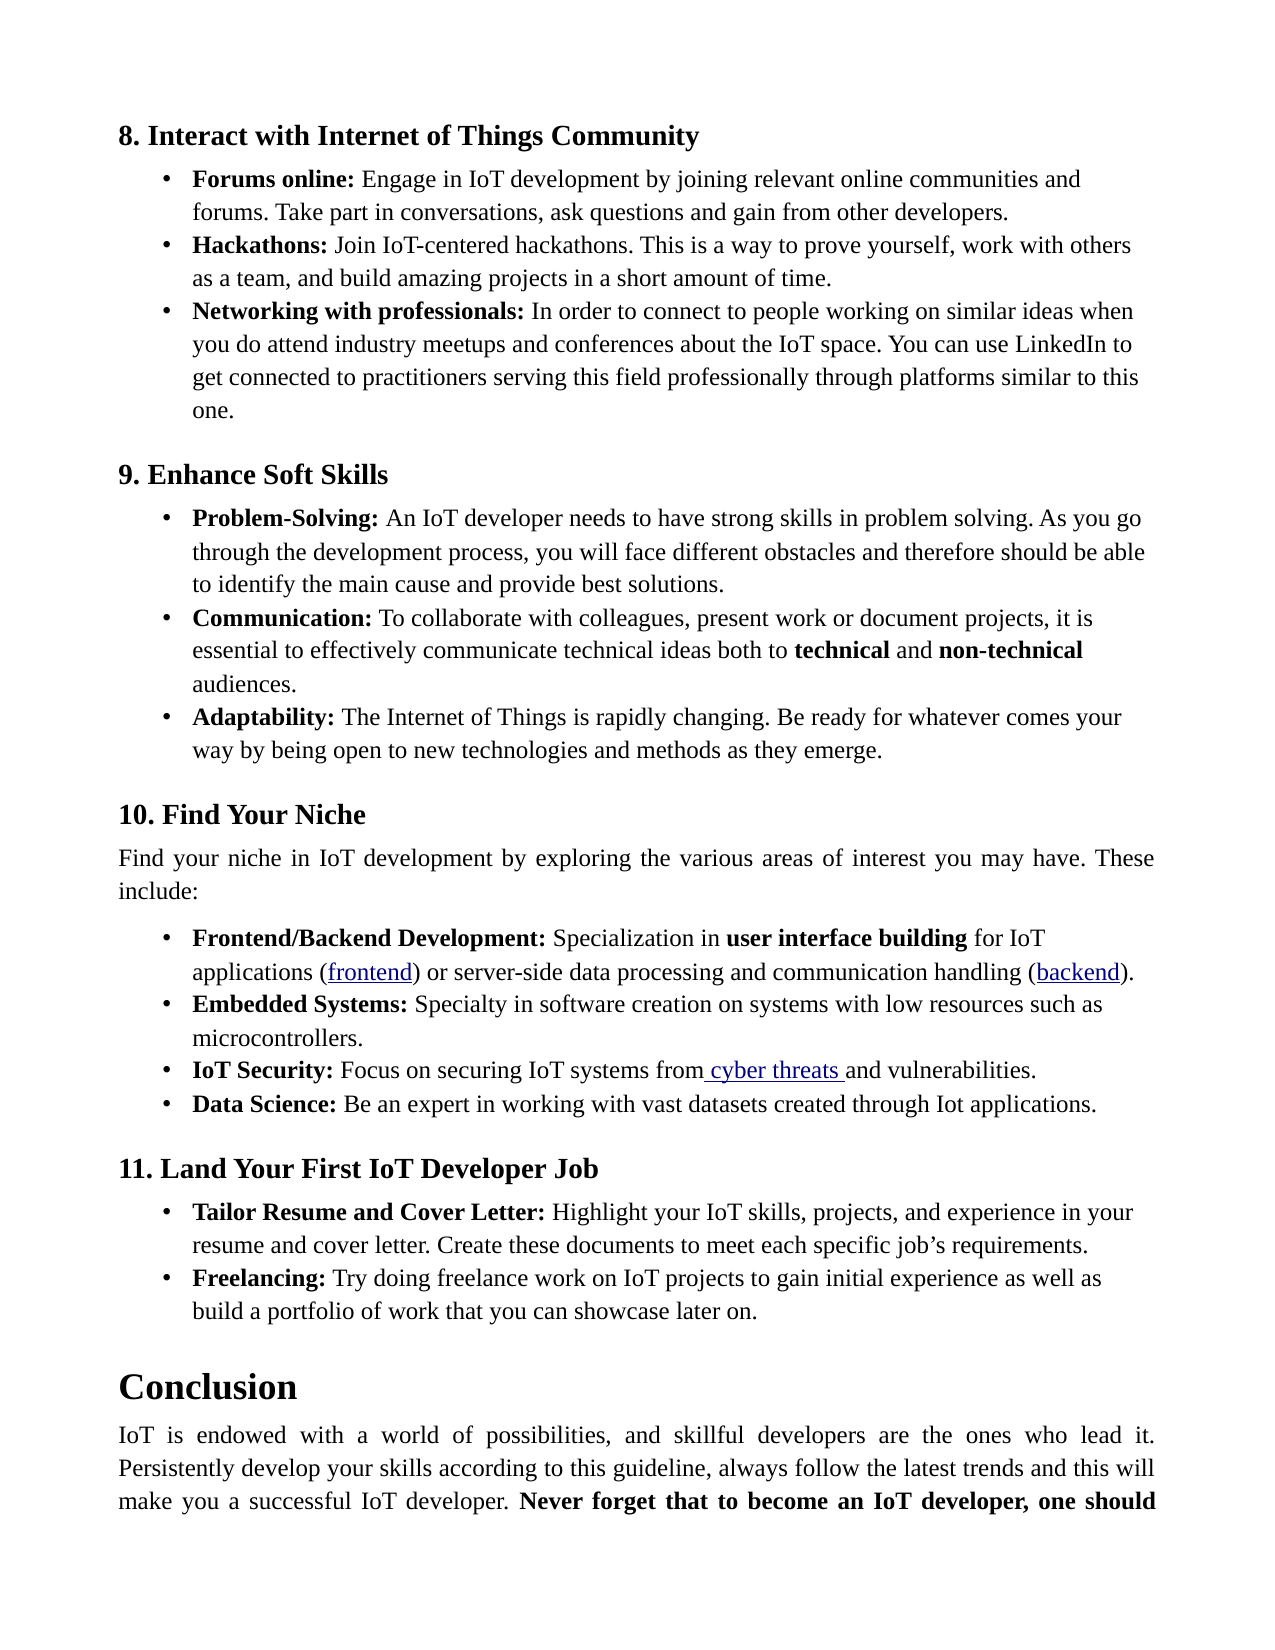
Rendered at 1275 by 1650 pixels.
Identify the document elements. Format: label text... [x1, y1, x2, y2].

list Adaptability: The Internet of Things is rapidly changing. Be ready for whatever comes your way by being open to new technologies and methods as they emerge. [162, 702, 1157, 763]
subtitle 9. Enhance Soft Skills [118, 457, 1157, 491]
list Freelancing: Try doing freelance work on IoT projects to gain initial experience as well as build a portfolio of work that you can showcase later on. [162, 1263, 1157, 1325]
text Find your niche in IoT development by exploring the various areas of interest you may have. These include: [118, 843, 1157, 905]
list Hackathons: Join IoT-centered hackathons. This is a way to prove yourself, work with others as a team, and build amazing projects in a short amount of time. [162, 230, 1157, 292]
subtitle 8. Interact with Internet of Things Community [118, 118, 1157, 152]
list IoT Security: Focus on securing IoT systems from cyber threats and vulnerabilities. [162, 1056, 1157, 1084]
list Communication: To collaborate with colleagues, present work or document projects, it is essential to effectively communicate technical ideas both to technical and non-technical audiences. [162, 603, 1157, 697]
text IoT is endowed with a world of possibilities, and skillful developers are the ones who lead it. Persistently develop your skills according to this guideline, always follow the latest trends and this will make you a successful IoT developer. Never forget that to become an IoT developer, one should [118, 1420, 1157, 1515]
list Data Science: Be an expert in working with vast datasets created through Iot applications. [162, 1089, 1157, 1117]
list Embedded Systems: Specialty in software creation on systems with low resources such as microcontrollers. [162, 989, 1157, 1051]
subtitle 11. Land Your First IoT Developer Job [118, 1151, 1157, 1184]
list Frontend/Backend Development: Specialization in user interface building for IoT applications (frontend) or server-side data processing and communication handling (backend). [162, 923, 1157, 985]
subtitle Conclusion [118, 1364, 1157, 1407]
subtitle 10. Find Your Niche [118, 797, 1157, 830]
list Networking with professionals: In order to connect to people working on similar ideas when you do attend industry meetups and conferences about the IoT space. You can use LinkedIn to get connected to practitioners serving this field professionally through platforms similar to this one. [162, 296, 1157, 424]
list Problem-Solving: An IoT developer needs to have strong skills in problem solving. As you go through the development process, you will face different obstacles and therefore should be able to identify the main cause and provide best solutions. [162, 503, 1157, 598]
list Tailor Resume and Cover Letter: Highlight your IoT skills, projects, and experience in your resume and cover letter. Create these documents to meet each specific job’s requirements. [162, 1197, 1157, 1259]
list Forums online: Engage in IoT development by joining relevant online communities and forums. Take part in conversations, ask questions and gain from other developers. [162, 164, 1157, 226]
